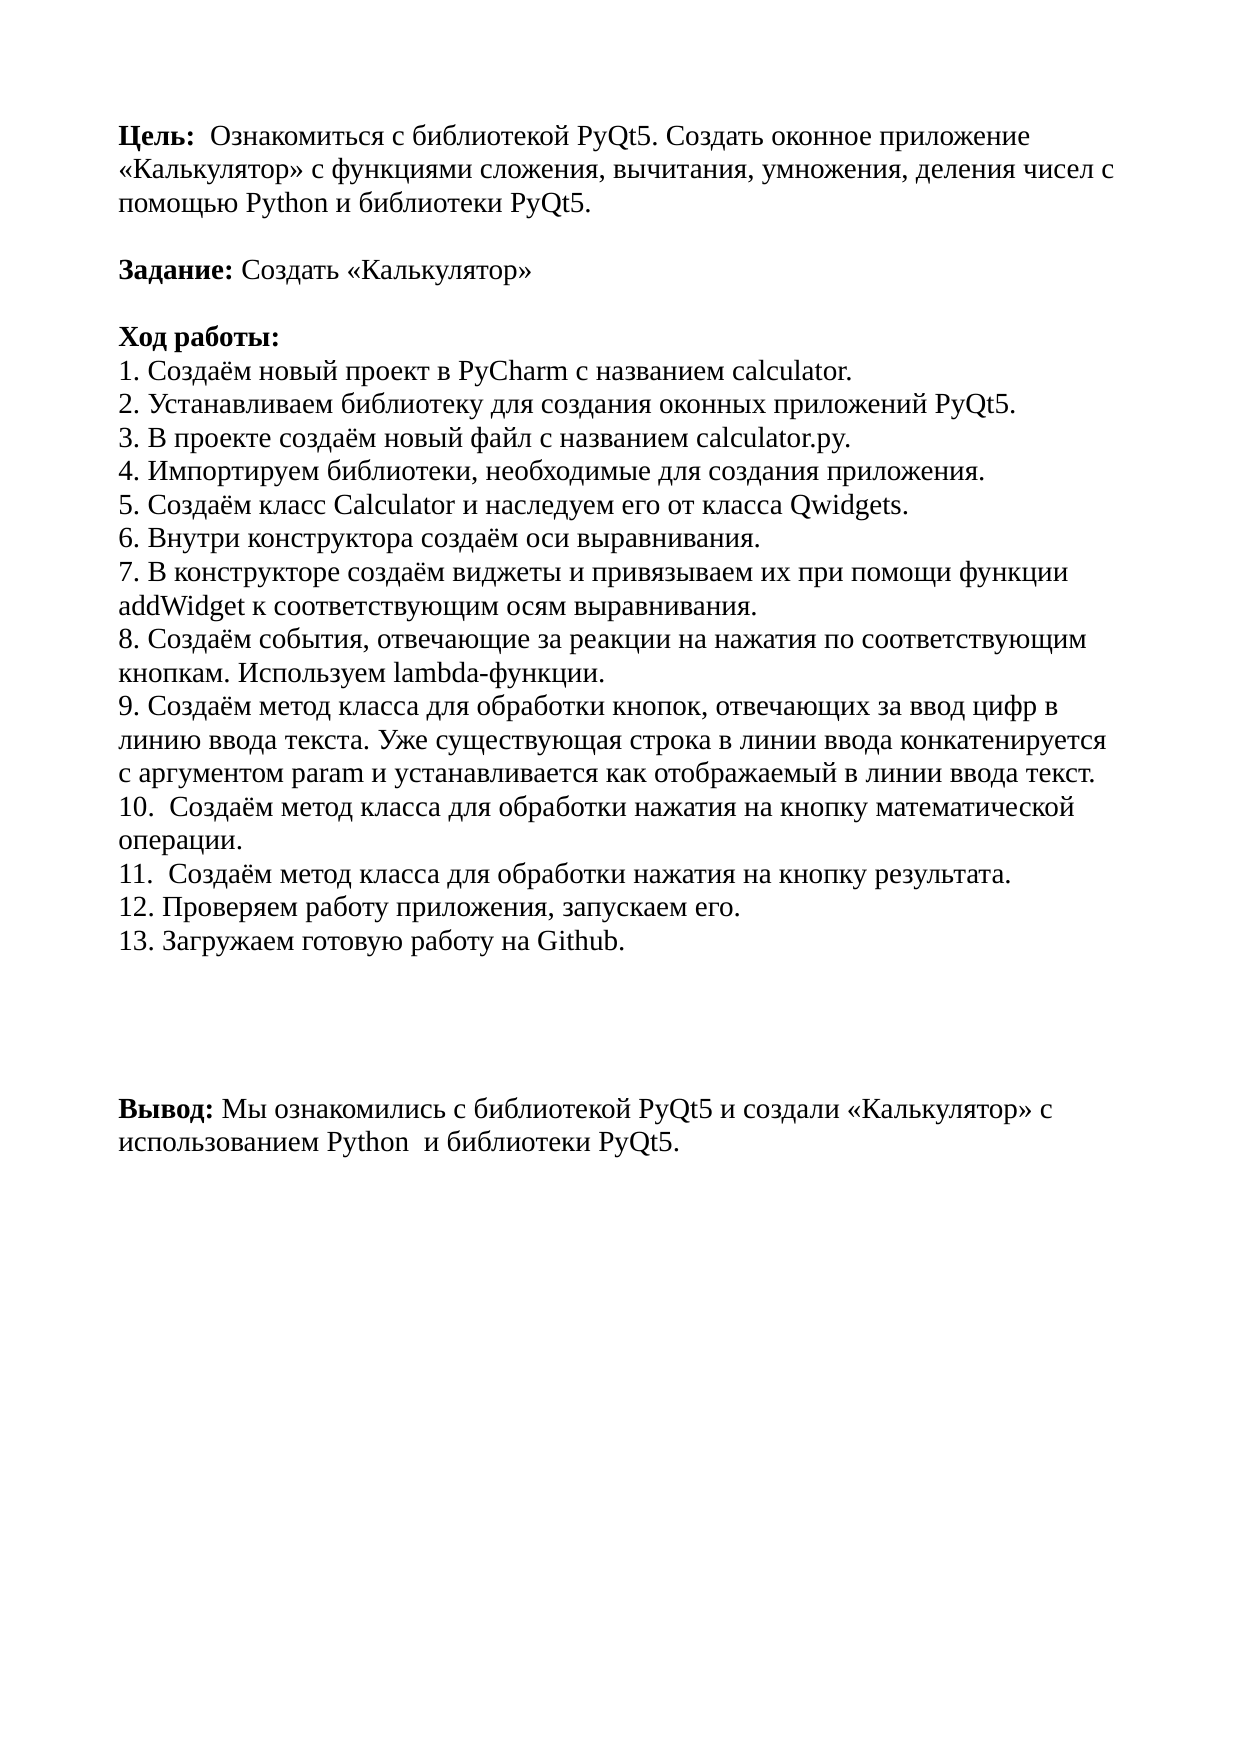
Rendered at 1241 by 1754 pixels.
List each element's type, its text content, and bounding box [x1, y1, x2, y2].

text 11. Создаём метод класса для обработки нажатия на кнопку результата. [118, 856, 1122, 889]
text Цель: Ознакомиться с библиотекой PyQt5. Создать оконное приложение «Калькулятор» с функциями сложения, вычитания, умножения, деления чисел с помощью Python и библиотеки PyQt5. [118, 118, 1122, 219]
text Задание: Создать «Калькулятор» [118, 252, 1122, 286]
text 13. Загружаем готовую работу на Github. [118, 923, 1122, 957]
text 9. Создаём метод класса для обработки кнопок, отвечающих за ввод цифр в линию ввода текста. Уже существующая строка в линии ввода конкатенируется с аргументом param и устанавливается как отображаемый в линии ввода текст. [118, 688, 1122, 789]
text 8. Создаём события, отвечающие за реакции на нажатия по соответствующим кнопкам. Используем lambda-функции. [118, 621, 1122, 688]
text 5. Создаём класс Calculator и наследуем его от класса Qwidgets. [118, 487, 1122, 521]
text 2. Устанавливаем библиотеку для создания оконных приложений PyQt5. [118, 386, 1122, 420]
text 6. Внутри конструктора создаём оси выравнивания. [118, 521, 1122, 554]
text Вывод: Мы ознакомились с библиотекой PyQt5 и создали «Калькулятор» с использованием Python и библиотеки PyQt5. [118, 1091, 1122, 1158]
text 10. Создаём метод класса для обработки нажатия на кнопку математической операции. [118, 789, 1122, 856]
text 4. Импортируем библиотеки, необходимые для создания приложения. [118, 453, 1122, 487]
text Ход работы: [118, 319, 1122, 353]
text 12. Проверяем работу приложения, запускаем его. [118, 889, 1122, 923]
text 1. Создаём новый проект в PyCharm с названием calculator. [118, 353, 1122, 386]
text 3. В проекте создаём новый файл с названием calculator.py. [118, 420, 1122, 453]
text 7. В конструкторе создаём виджеты и привязываем их при помощи функции addWidget к соответствующим осям выравнивания. [118, 554, 1122, 621]
